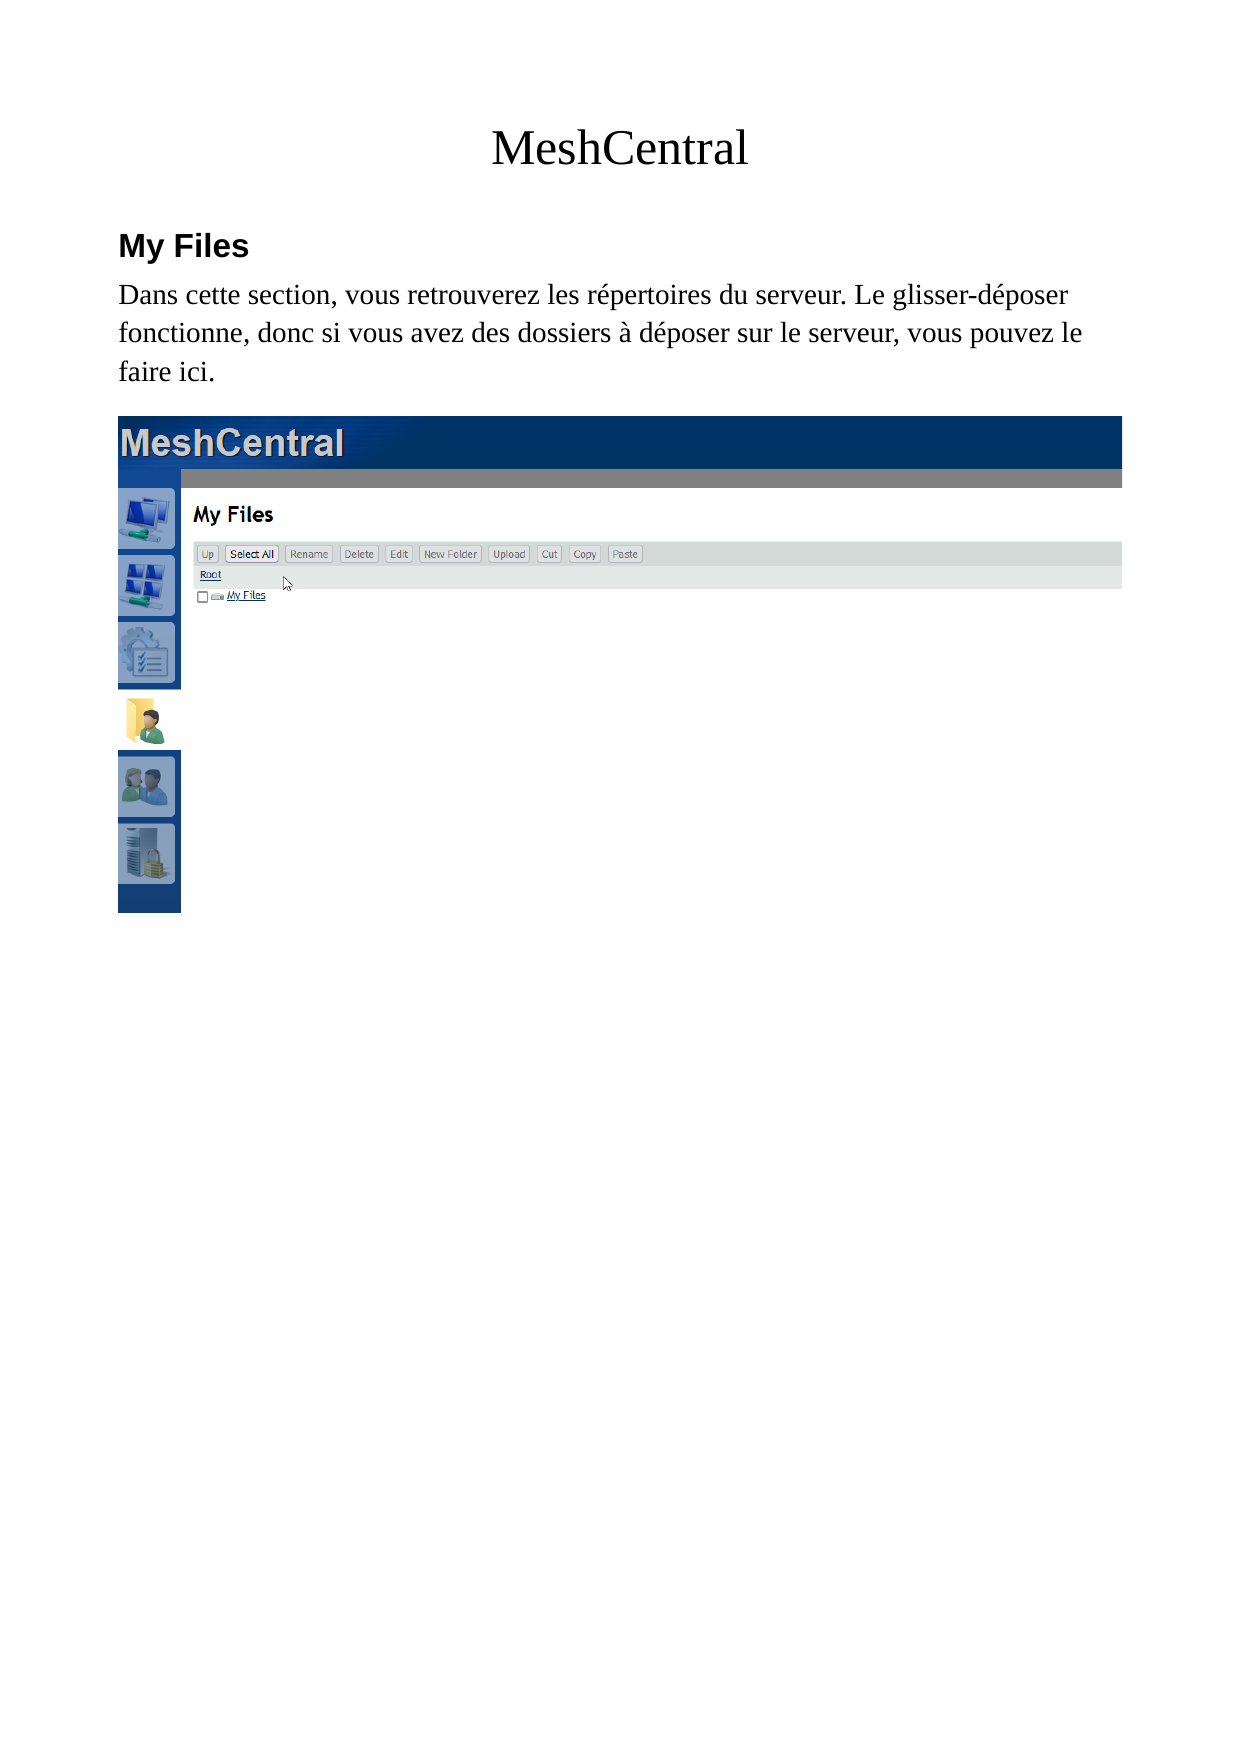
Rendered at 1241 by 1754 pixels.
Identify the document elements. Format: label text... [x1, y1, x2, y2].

subtitle My Files [118, 226, 1122, 264]
text Dans cette section, vous retrouverez les répertoires du serveur. Le glisser-déposer fonctionne, donc si vous avez des dossiers à déposer sur le serveur, vous pouvez le faire ici. [118, 277, 1122, 387]
picture [118, 416, 1123, 913]
